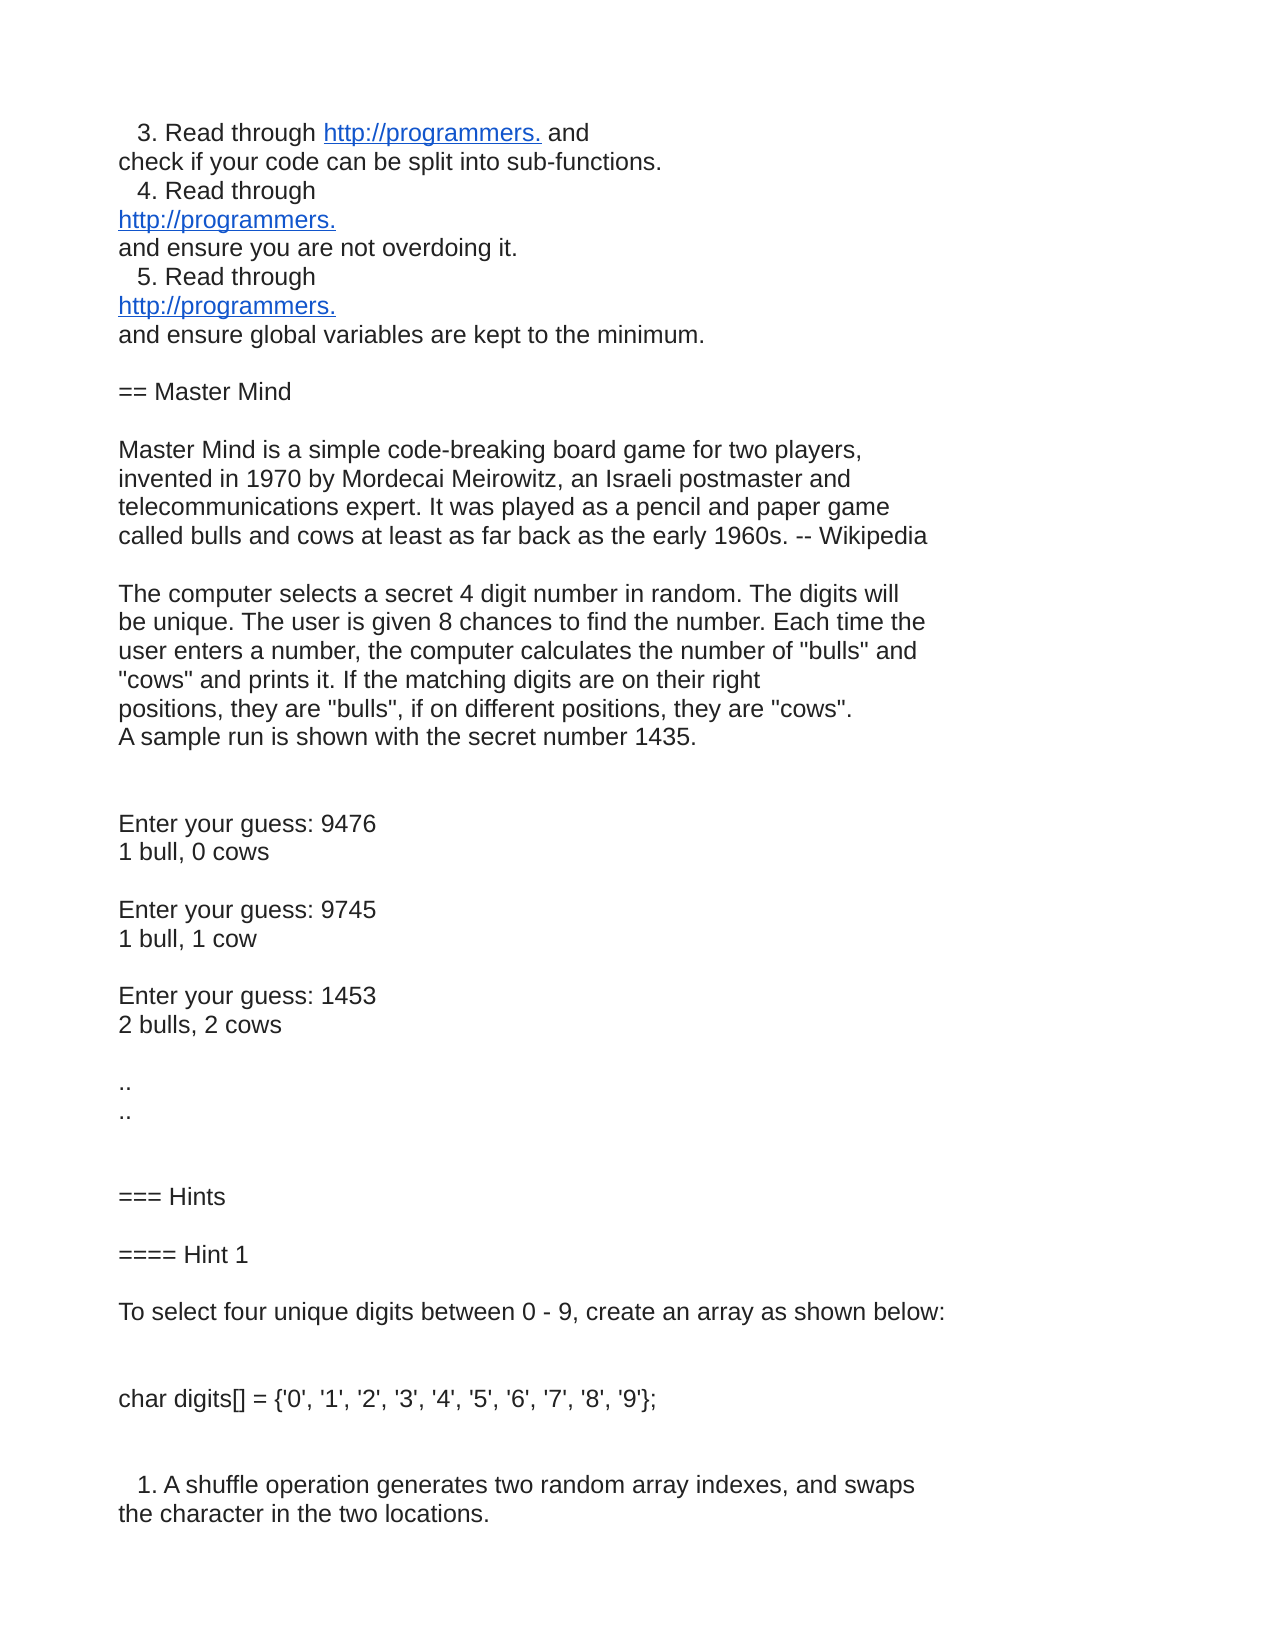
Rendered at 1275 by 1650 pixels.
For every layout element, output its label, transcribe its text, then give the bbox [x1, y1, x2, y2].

text 3. Read through http://programmers. and check if your code can be split into sub-functions. 4. Read through http://programmers. and ensure you are not overdoing it. 5. Read through http://programmers. and ensure global variables are kept to the minimum. == Master Mind Master Mind is a simple code-breaking board game for two players, invented in 1970 by Mordecai Meirowitz, an Israeli postmaster and telecommunications expert. It was played as a pencil and paper game called bulls and cows at least as far back as the early 1960s. -- Wikipedia The computer selects a secret 4 digit number in random. The digits will be unique. The user is given 8 chances to find the number. Each time the user enters a number, the computer calculates the number of "bulls" and "cows" and prints it. If the matching digits are on their right positions, they are "bulls", if on different positions, they are "cows". A sample run is shown with the secret number 1435. Enter your guess: 9476 1 bull, 0 cows Enter your guess: 9745 1 bull, 1 cow Enter your guess: 1453 2 bulls, 2 cows .. .. === Hints ==== Hint 1 To select four unique digits between 0 - 9, create an array as shown below: char digits[] = {'0', '1', '2', '3', '4', '5', '6', '7', '8', '9'}; 1. A shuffle operation generates two random array indexes, and swaps the character in the two locations. [118, 118, 1157, 1527]
